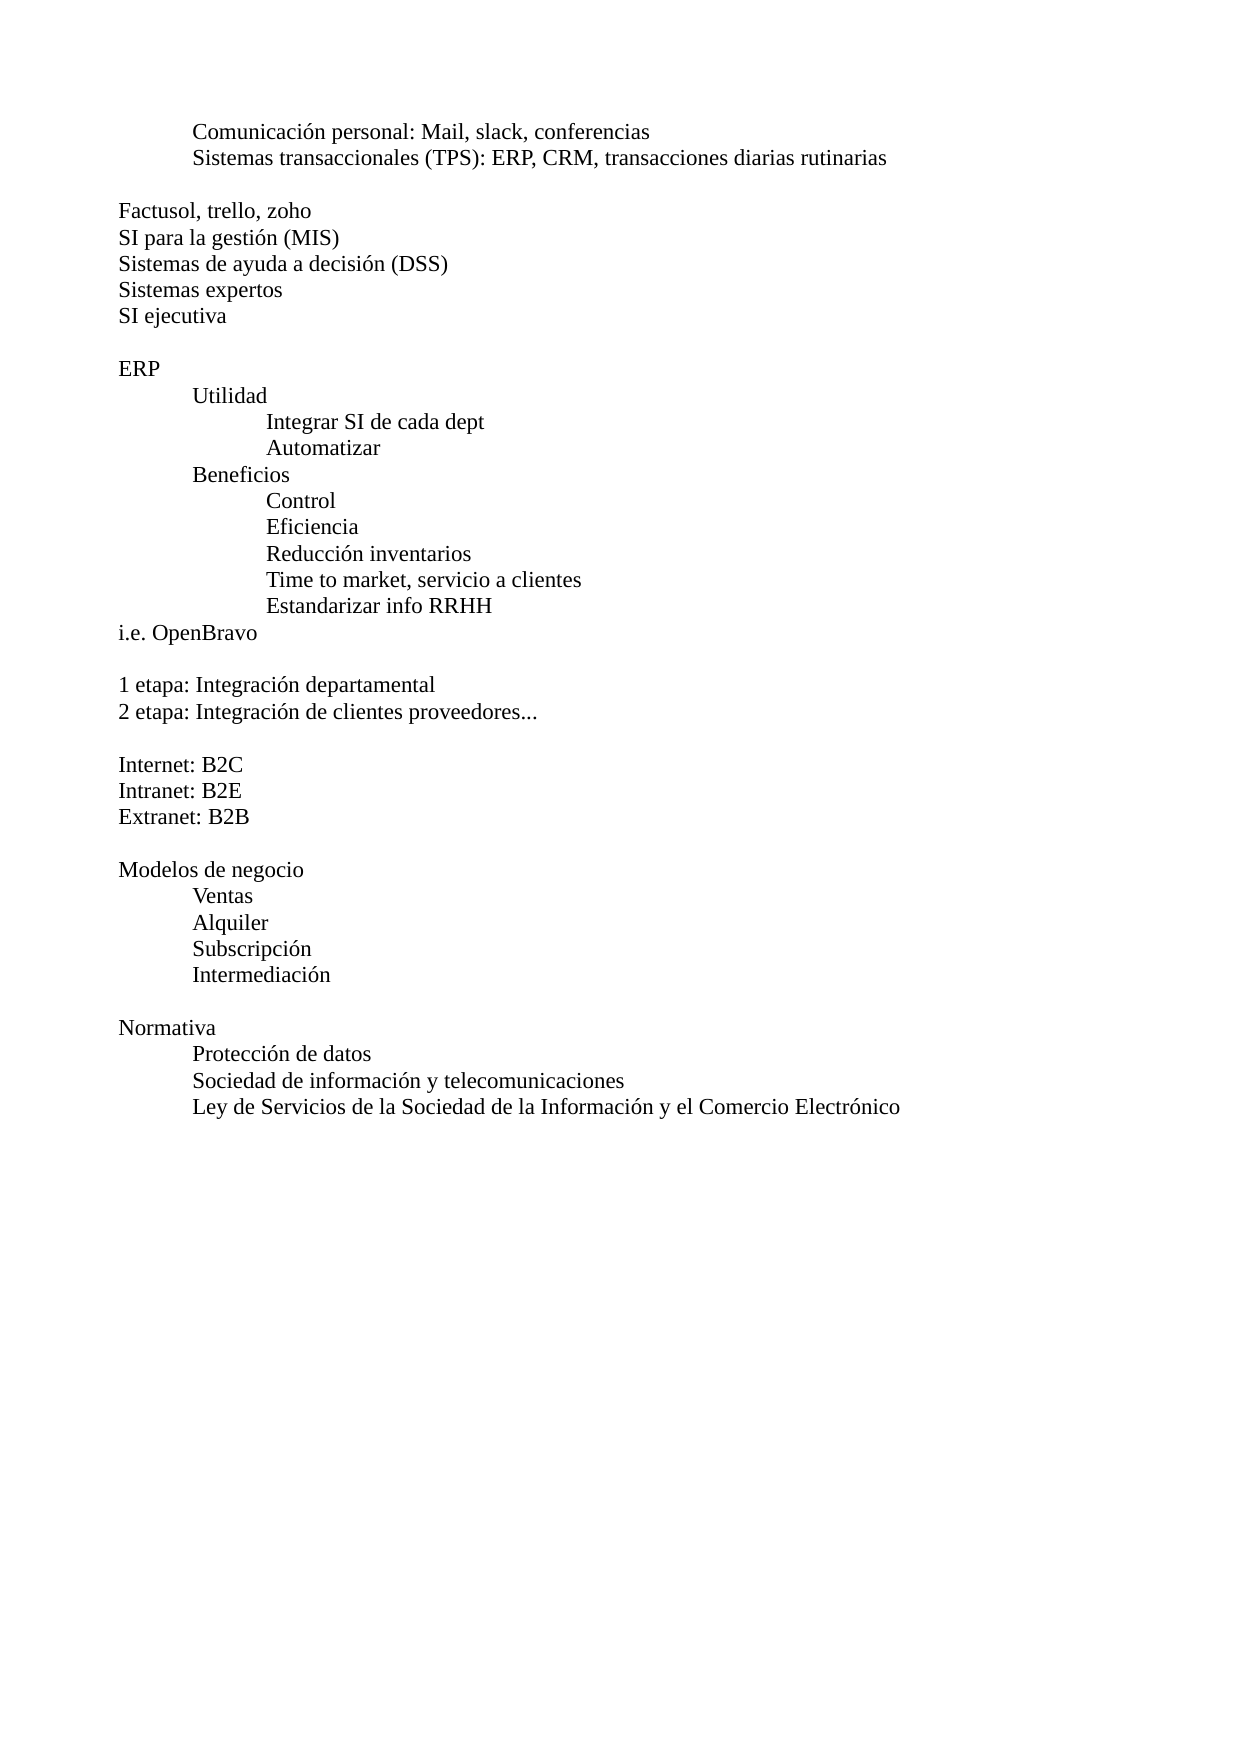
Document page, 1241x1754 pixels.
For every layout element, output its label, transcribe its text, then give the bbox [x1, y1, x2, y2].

text 2 etapa: Integración de clientes proveedores... [118, 698, 1122, 724]
text SI ejecutiva [118, 303, 1122, 329]
text Sociedad de información y telecomunicaciones [118, 1067, 1122, 1093]
text Estandarizar info RRHH [118, 592, 1122, 619]
text Automatizar [118, 434, 1122, 461]
text Control [118, 487, 1122, 513]
text Modelos de negocio [118, 856, 1122, 882]
text 1 etapa: Integración departamental [118, 672, 1122, 698]
text Normativa [118, 1014, 1122, 1041]
text Beneficios [118, 461, 1122, 487]
text Comunicación personal: Mail, slack, conferencias [118, 118, 1122, 144]
text Sistemas transaccionales (TPS): ERP, CRM, transacciones diarias rutinarias [118, 144, 1122, 171]
text i.e. OpenBravo [118, 619, 1122, 645]
text Extranet: B2B [118, 803, 1122, 830]
text Ley de Servicios de la Sociedad de la Información y el Comercio Electrónico [118, 1093, 1122, 1119]
text Sistemas expertos [118, 276, 1122, 303]
text Time to market, servicio a clientes [118, 566, 1122, 592]
text Alquiler [118, 909, 1122, 935]
text Utilidad [118, 382, 1122, 408]
text SI para la gestión (MIS) [118, 223, 1122, 250]
text ERP [118, 355, 1122, 382]
text Intranet: B2E [118, 777, 1122, 803]
text Subscripción [118, 935, 1122, 961]
text Sistemas de ayuda a decisión (DSS) [118, 250, 1122, 276]
text Eficiencia [118, 513, 1122, 540]
text Integrar SI de cada dept [118, 408, 1122, 434]
text Protección de datos [118, 1041, 1122, 1067]
text Internet: B2C [118, 751, 1122, 777]
text Reducción inventarios [118, 540, 1122, 566]
text Factusol, trello, zoho [118, 197, 1122, 223]
text Ventas [118, 882, 1122, 909]
text Intermediación [118, 961, 1122, 988]
